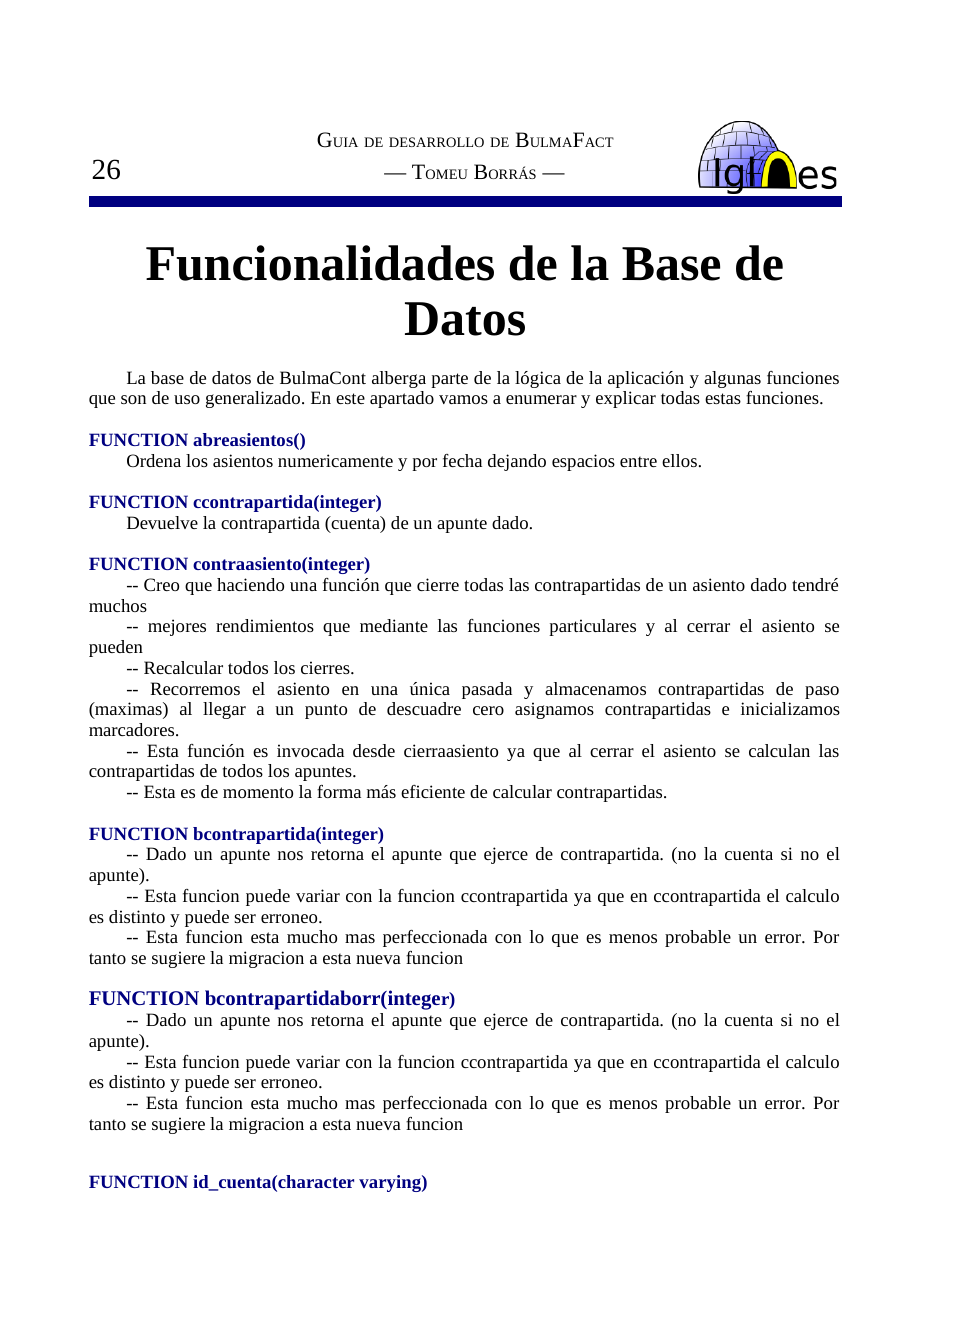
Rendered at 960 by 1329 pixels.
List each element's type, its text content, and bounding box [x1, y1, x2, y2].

text La base de datos de BulmaCont alberga parte de la lógica de la aplicación y algunas funciones que son de uso generalizado. En este apartado vamos a enumerar y explicar todas estas funciones. [88, 367, 842, 409]
text -- Esta función es invocada desde cierraasiento ya que al cerrar el asiento se calculan las contrapartidas de todos los apuntes. [88, 740, 842, 782]
text -- Esta funcion esta mucho mas perfeccionada con lo que es menos probable un error. Por tanto se sugiere la migracion a esta nueva funcion [88, 1093, 842, 1134]
text -- Creo que haciendo una función que cierre todas las contrapartidas de un asiento dado tendré muchos [88, 574, 842, 616]
title Funcionalidades de la Base de Datos [88, 236, 842, 347]
text Ordena los asientos numericamente y por fecha dejando espacios entre ellos. [88, 450, 842, 471]
text FUNCTION bcontrapartida(integer) [88, 823, 842, 844]
text Devuelve la contrapartida (cuenta) de un apunte dado. [88, 512, 842, 533]
text -- Recalcular todos los cierres. [88, 657, 842, 678]
text FUNCTION ccontrapartida(integer) [88, 492, 842, 512]
text -- Esta funcion puede variar con la funcion ccontrapartida ya que en ccontrapartida el calculo es distinto y puede ser erroneo. [88, 1051, 842, 1093]
text -- Esta funcion puede variar con la funcion ccontrapartida ya que en ccontrapartida el calculo es distinto y puede ser erroneo. [88, 886, 842, 927]
text -- Dado un apunte nos retorna el apunte que ejerce de contrapartida. (no la cuenta si no el apunte). [88, 1010, 842, 1051]
text -- Esta es de momento la forma más eficiente de calcular contrapartidas. [88, 782, 842, 803]
text FUNCTION id_cuenta(character varying) [88, 1171, 842, 1192]
text -- Dado un apunte nos retorna el apunte que ejerce de contrapartida. (no la cuenta si no el apunte). [88, 844, 842, 886]
text -- Esta funcion esta mucho mas perfeccionada con lo que es menos probable un error. Por tanto se sugiere la migracion a esta nueva funcion [88, 927, 842, 968]
text -- Recorremos el asiento en una única pasada y almacenamos contrapartidas de paso (maximas) al llegar a un punto de descuadre cero asignamos contrapartidas e inicializamos marcadores. [88, 678, 842, 740]
text -- mejores rendimientos que mediante las funciones particulares y al cerrar el asiento se pueden [88, 616, 842, 657]
text FUNCTION bcontrapartidaborr(integer) [88, 987, 842, 1010]
text FUNCTION abreasientos() [88, 429, 842, 450]
text FUNCTION contraasiento(integer) [88, 554, 842, 574]
picture [698, 121, 837, 194]
